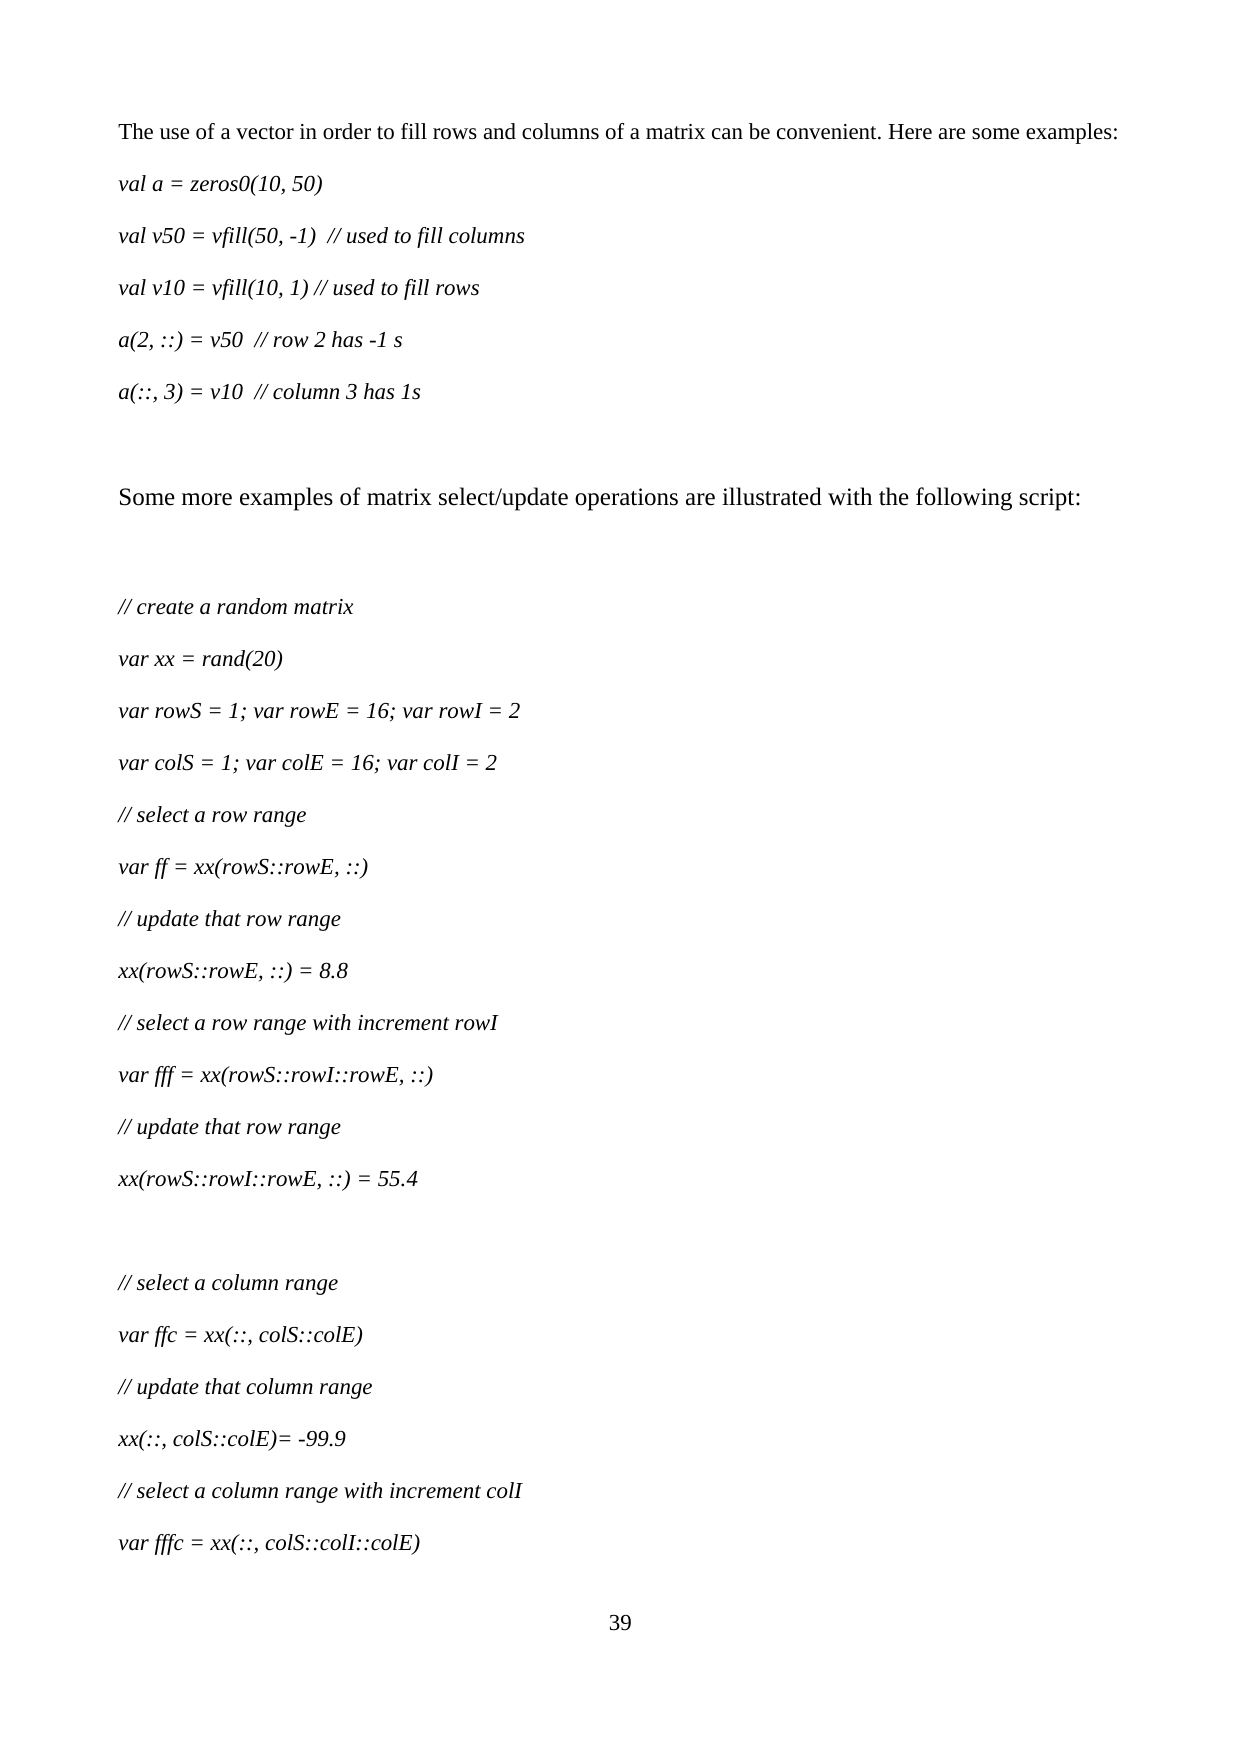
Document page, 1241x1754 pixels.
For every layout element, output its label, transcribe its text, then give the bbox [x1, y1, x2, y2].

text xx(rowS::rowI::rowE, ::) = 55.4 [118, 1165, 1122, 1191]
text val v50 = vfill(50, -1) // used to fill columns [118, 222, 1122, 248]
text var colS = 1; var colE = 16; var colI = 2 [118, 749, 1122, 776]
text var ffc = xx(::, colS::colE) [118, 1321, 1122, 1347]
text // create a random matrix [118, 593, 1122, 619]
text // update that row range [118, 1113, 1122, 1139]
text The use of a vector in order to fill rows and columns of a matrix can be convenient. Here are some examples: [118, 118, 1122, 144]
text // update that column range [118, 1373, 1122, 1399]
text val v10 = vfill(10, 1) // used to fill rows [118, 274, 1122, 300]
text val a = zeros0(10, 50) [118, 170, 1122, 196]
text var fff = xx(rowS::rowI::rowE, ::) [118, 1061, 1122, 1087]
text Some more examples of matrix select/update operations are illustrated with the following script: [118, 482, 1122, 511]
text // select a column range with increment colI [118, 1477, 1122, 1503]
text var ff = xx(rowS::rowE, ::) [118, 853, 1122, 879]
text var fffc = xx(::, colS::colI::colE) [118, 1529, 1122, 1555]
text // update that row range [118, 905, 1122, 931]
text // select a column range [118, 1269, 1122, 1295]
text var rowS = 1; var rowE = 16; var rowI = 2 [118, 697, 1122, 723]
text // select a row range [118, 801, 1122, 827]
text var xx = rand(20) [118, 645, 1122, 672]
text a(2, ::) = v50 // row 2 has -1 s [118, 326, 1122, 352]
text xx(::, colS::colE)= -99.9 [118, 1425, 1122, 1451]
text xx(rowS::rowE, ::) = 8.8 [118, 957, 1122, 983]
text // select a row range with increment rowI [118, 1009, 1122, 1035]
text a(::, 3) = v10 // column 3 has 1s [118, 378, 1122, 404]
